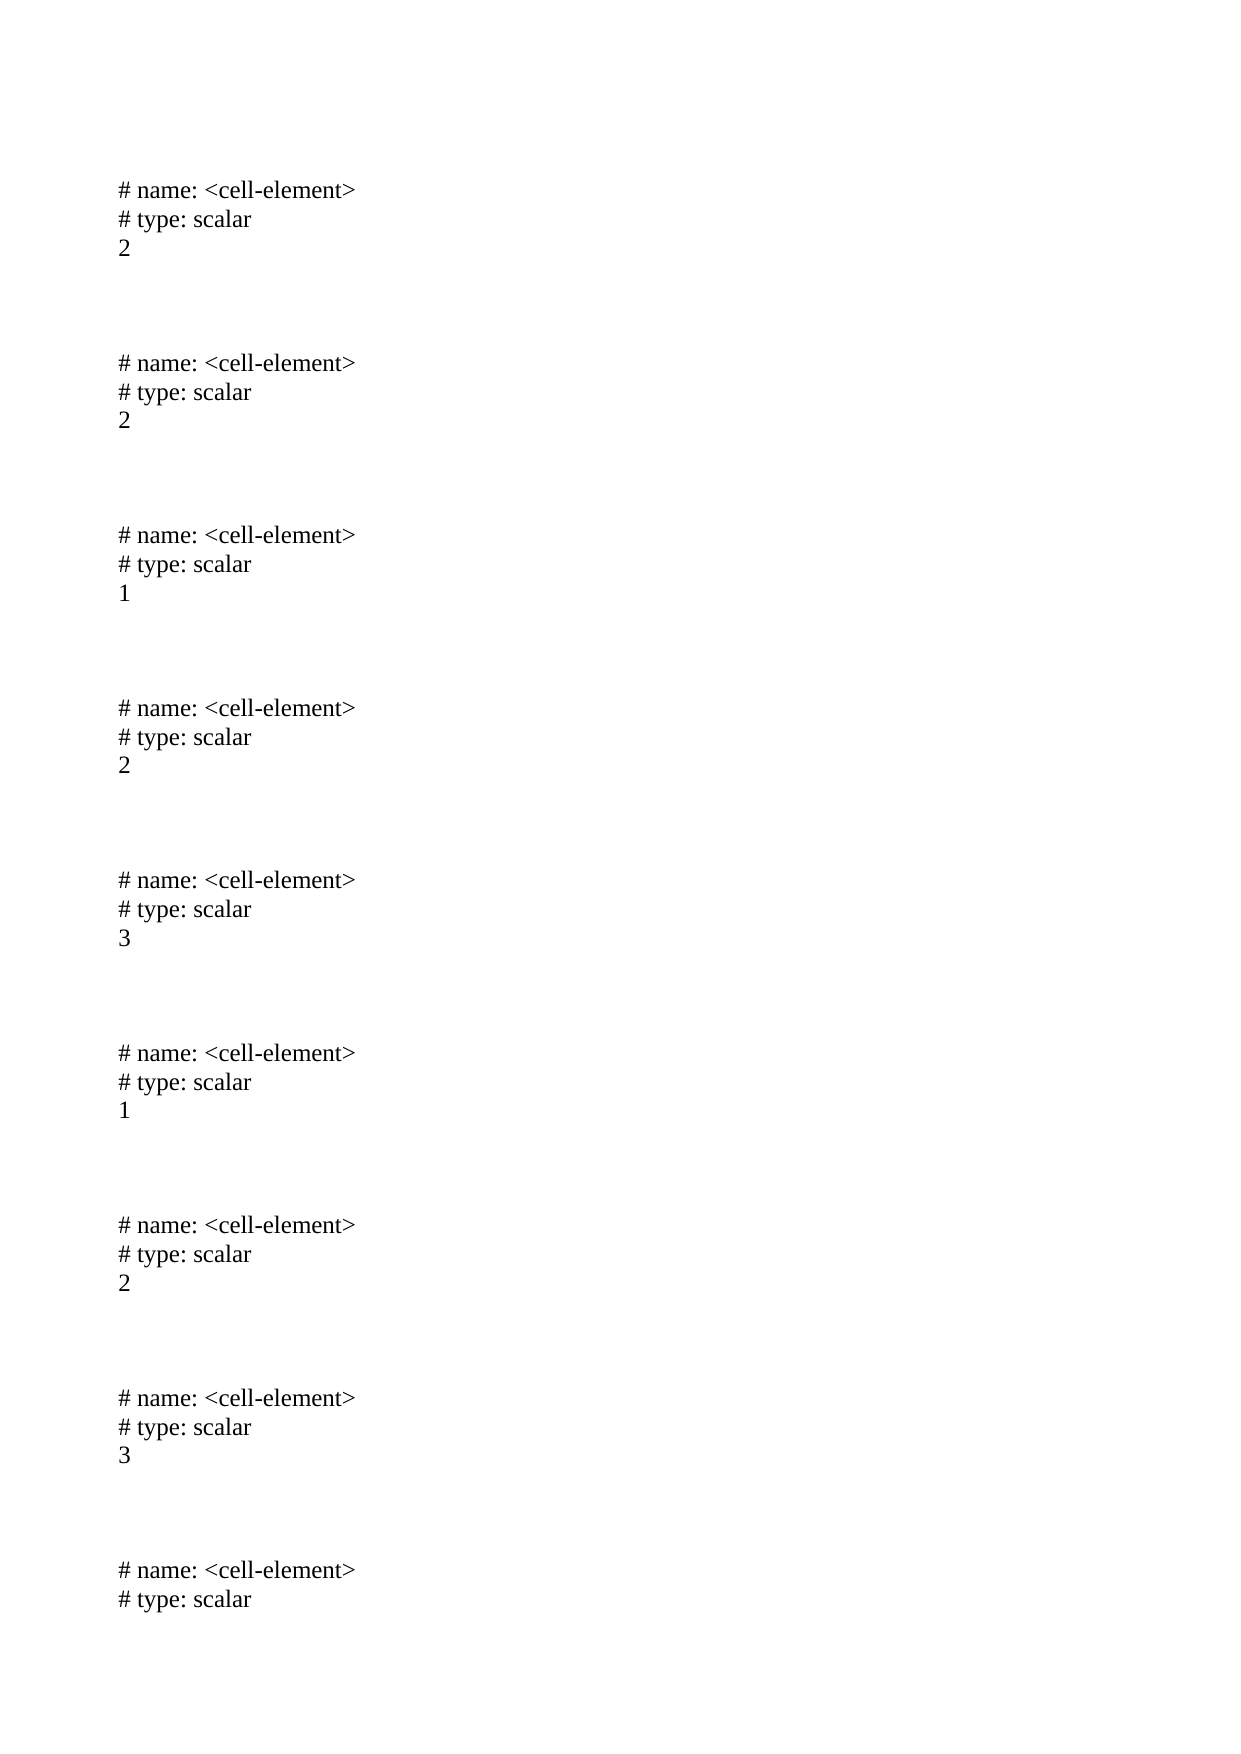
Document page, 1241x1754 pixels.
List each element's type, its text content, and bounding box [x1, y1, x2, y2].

text # type: scalar [118, 377, 1122, 406]
text # type: scalar [118, 204, 1122, 233]
text 2 [118, 233, 1122, 262]
text # name: <cell-element> [118, 866, 1122, 894]
text # type: scalar [118, 722, 1122, 751]
text 3 [118, 923, 1122, 952]
text # name: <cell-element> [118, 1038, 1122, 1067]
text # name: <cell-element> [118, 1211, 1122, 1239]
text 3 [118, 1441, 1122, 1469]
text 1 [118, 578, 1122, 607]
text # type: scalar [118, 1239, 1122, 1268]
text # name: <cell-element> [118, 693, 1122, 722]
text # name: <cell-element> [118, 348, 1122, 377]
text # type: scalar [118, 1584, 1122, 1613]
text # name: <cell-element> [118, 1556, 1122, 1584]
text 2 [118, 751, 1122, 779]
text # type: scalar [118, 549, 1122, 578]
text # type: scalar [118, 894, 1122, 923]
text 1 [118, 1096, 1122, 1124]
text 2 [118, 406, 1122, 434]
text 2 [118, 1268, 1122, 1297]
text # name: <cell-element> [118, 521, 1122, 549]
text # type: scalar [118, 1412, 1122, 1441]
text # name: <cell-element> [118, 176, 1122, 204]
text # name: <cell-element> [118, 1383, 1122, 1412]
text # type: scalar [118, 1067, 1122, 1096]
